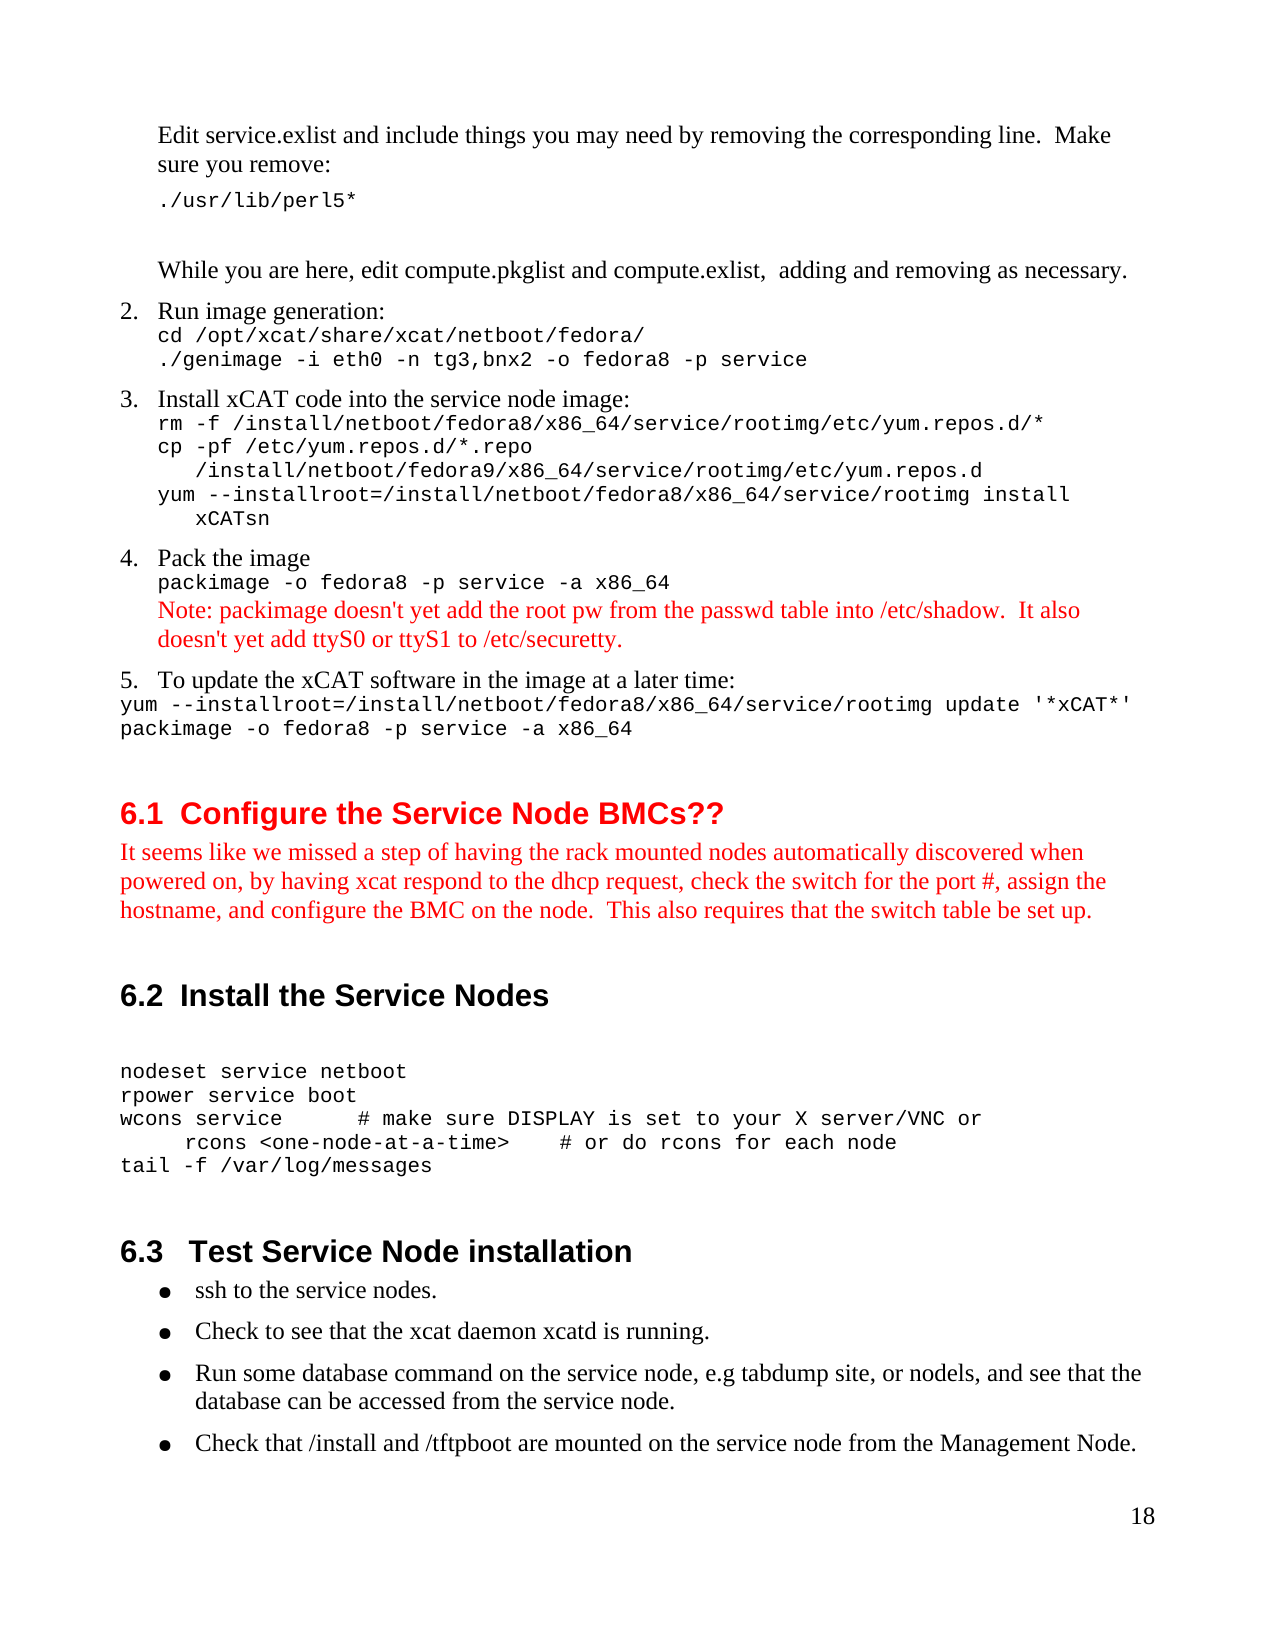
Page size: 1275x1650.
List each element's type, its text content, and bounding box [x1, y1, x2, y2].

text cp -pf /etc/yum.repos.d/*.repo /install/netboot/fedora9/x86_64/service/rootimg/etc/yum.repos.d [157, 437, 1155, 484]
list Check that /install and /tftpboot are mounted on the service node from the Management Node. [157, 1428, 1155, 1456]
text nodeset service netboot [120, 1061, 1155, 1084]
text rm -f /install/netboot/fedora8/x86_64/service/rootimg/etc/yum.repos.d/* [157, 413, 1155, 437]
text rpower service boot [120, 1084, 1155, 1108]
list ssh to the service nodes. [157, 1275, 1155, 1304]
text Note: packimage doesn't yet add the root pw from the passwd table into /etc/shadow. It also doesn't yet add ttyS0 or ttyS1 to /etc/securetty. [157, 596, 1155, 653]
text ./genimage -i eth0 -n tg3,bnx2 -o fedora8 -p service [157, 348, 1155, 372]
text ./usr/lib/perl5* [157, 190, 1155, 214]
text tail -f /var/log/messages [120, 1156, 1155, 1179]
list Check to see that the xcat daemon xcatd is running. [157, 1316, 1155, 1345]
text yum --installroot=/install/netboot/fedora8/x86_64/service/rootimg install xCATsn [157, 484, 1155, 531]
list Run some database command on the service node, e.g tabdump site, or nodels, and see that the database can be accessed from the service node. [157, 1358, 1155, 1415]
text wcons service # make sure DISPLAY is set to your X server/VNC or [120, 1108, 1155, 1132]
text yum --installroot=/install/netboot/fedora8/x86_64/service/rootimg update '*xCAT*' [120, 694, 1155, 718]
list Run image generation: [120, 296, 1155, 325]
text packimage -o fedora8 -p service -a x86_64 [157, 572, 1155, 596]
text While you are here, edit compute.pkglist and compute.exlist, adding and removing as necessary. [157, 255, 1155, 284]
list To update the xCAT software in the image at a later time: [120, 666, 1155, 694]
subtitle Test Service Node installation [120, 1233, 1155, 1269]
list Pack the image [120, 543, 1155, 572]
text Edit service.exlist and include things you may need by removing the corresponding line. Make sure you remove: [157, 120, 1155, 177]
text packimage -o fedora8 -p service -a x86_64 [120, 718, 1155, 742]
text rcons <one-node-at-a-time> # or do rcons for each node [184, 1132, 1155, 1156]
subtitle Install the Service Nodes [120, 977, 1155, 1013]
text cd /opt/xcat/share/xcat/netboot/fedora/ [157, 325, 1155, 348]
text It seems like we missed a step of having the rack mounted nodes automatically discovered when powered on, by having xcat respond to the dhcp request, check the switch for the port #, assign the hostname, and configure the BMC on the node. This also requires that the switch table be set up. [120, 837, 1155, 924]
list Install xCAT code into the service node image: [120, 384, 1155, 413]
subtitle Configure the Service Node BMCs?? [120, 795, 1155, 831]
